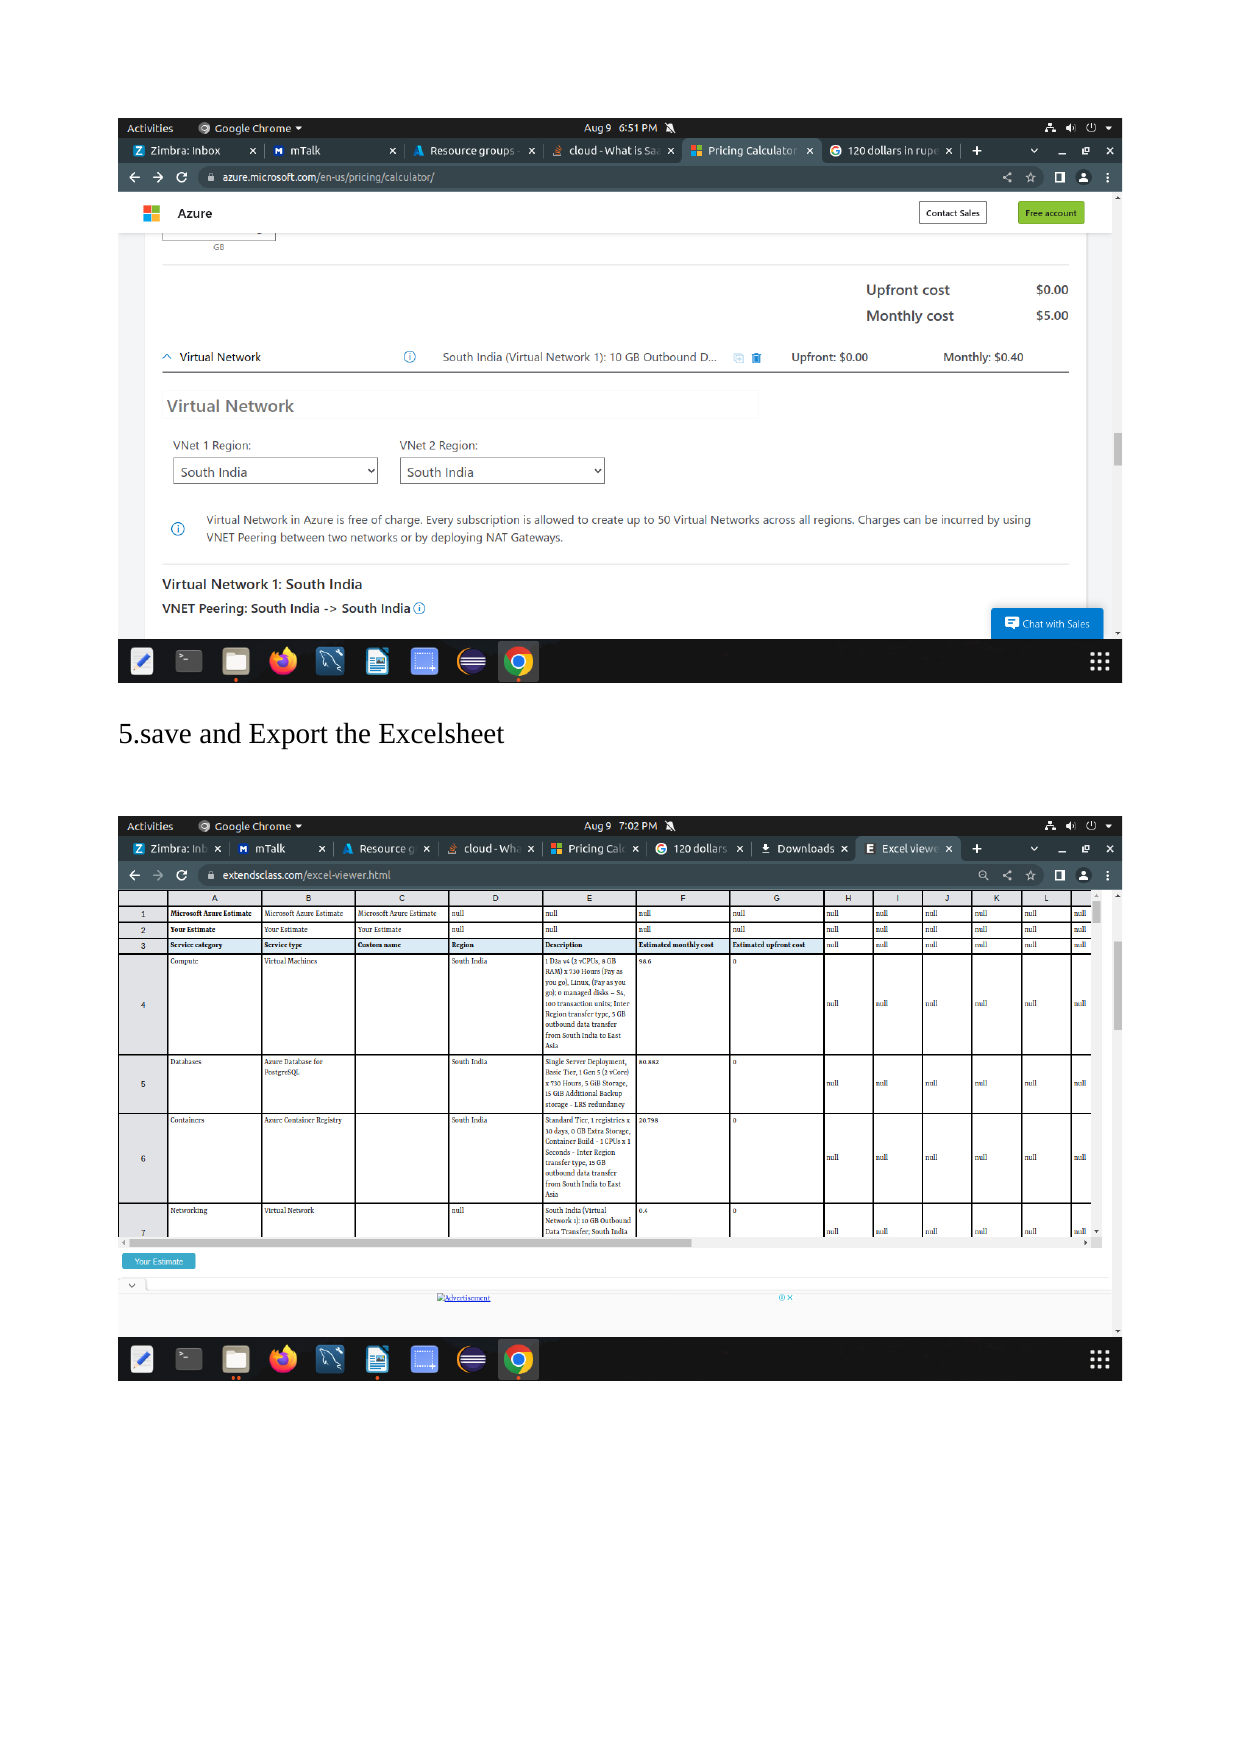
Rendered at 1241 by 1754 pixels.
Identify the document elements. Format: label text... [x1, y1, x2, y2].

text 5.save and Export the Excelsheet [118, 716, 1122, 749]
picture [118, 816, 1123, 1381]
picture [118, 118, 1123, 683]
